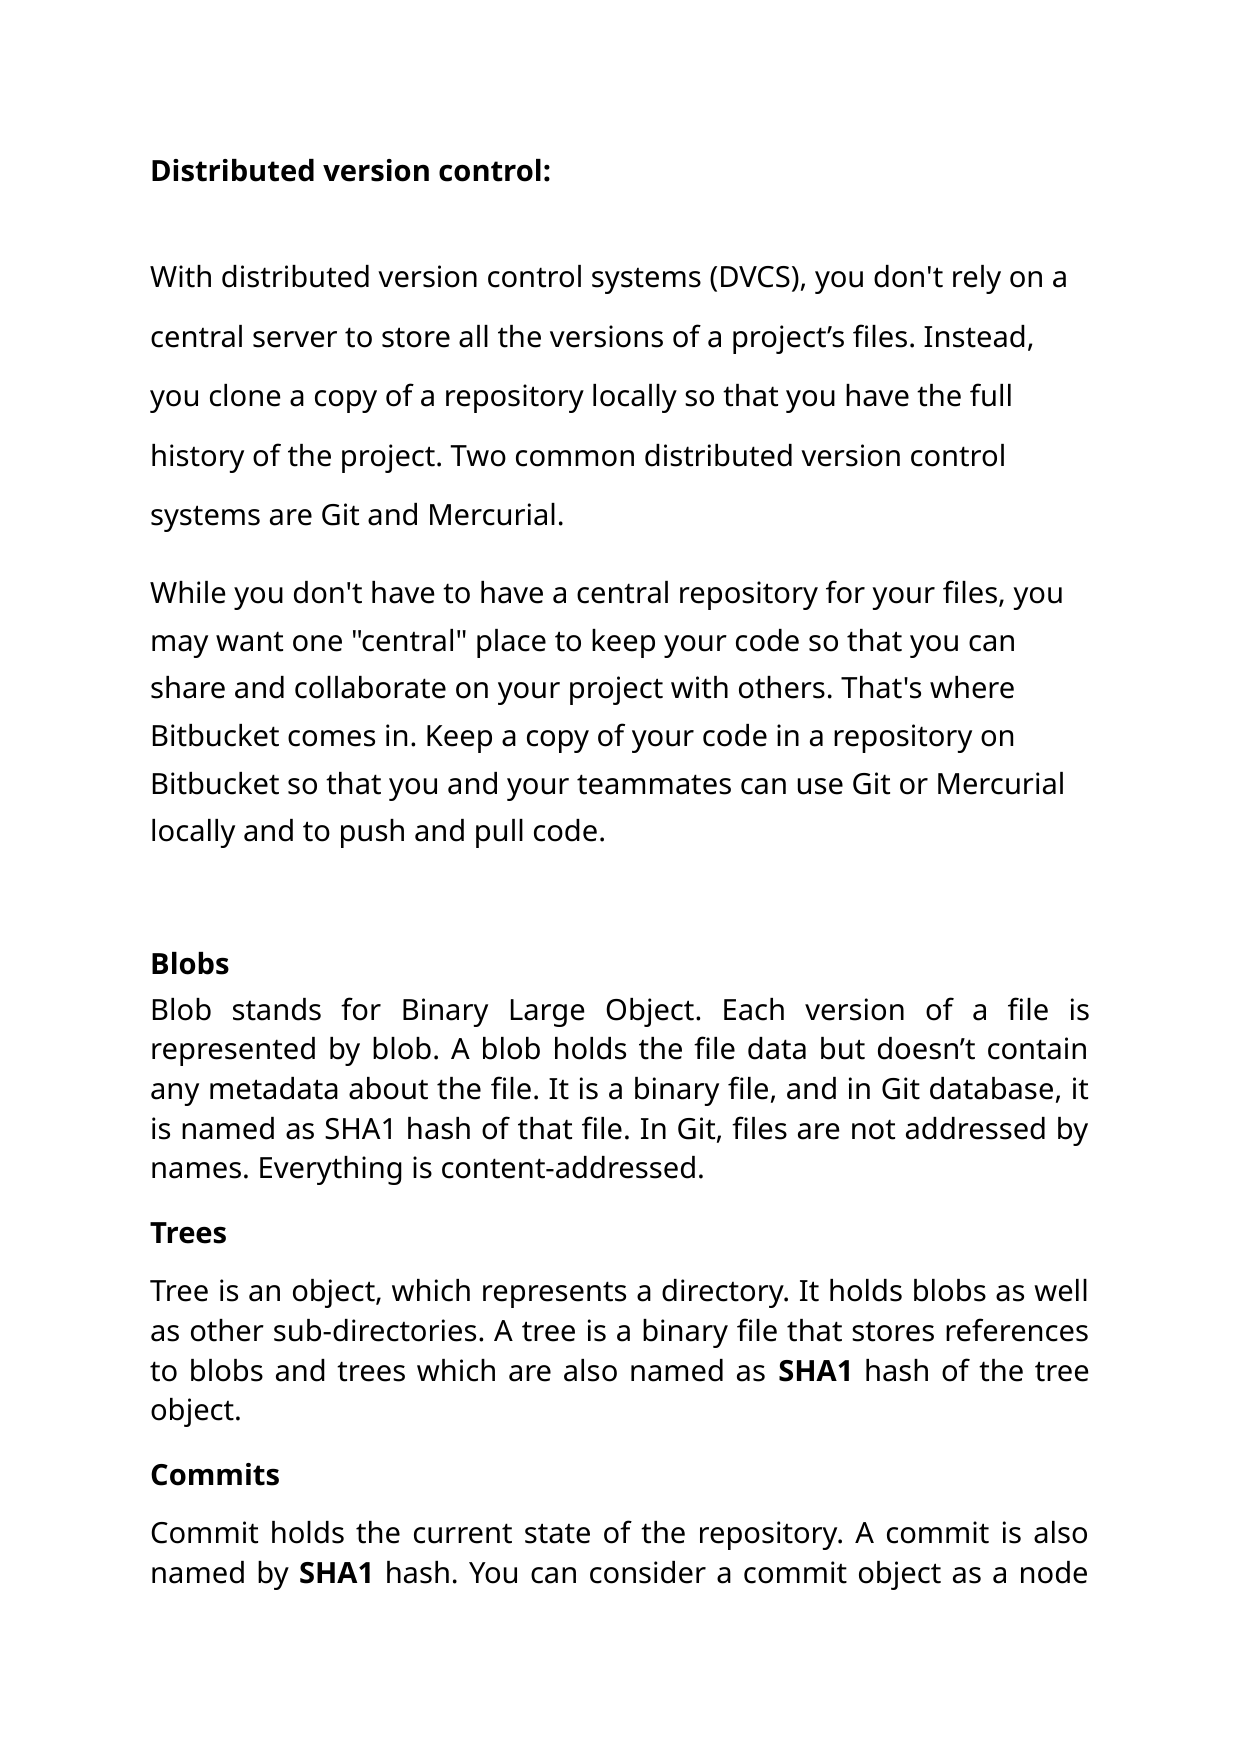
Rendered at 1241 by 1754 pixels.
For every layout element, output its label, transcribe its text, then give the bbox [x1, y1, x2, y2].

text Tree is an object, which represents a directory. It holds blobs as well as other sub-directories. A tree is a binary file that stores references to blobs and trees which are also named as SHA1 hash of the tree object. [150, 1270, 1090, 1429]
text While you don't have to have a central repository for your files, you may want one "central" place to keep your code so that you can share and collaborate on your project with others. That's where Bitbucket comes in. Keep a copy of your code in a repository on Bitbucket so that you and your teammates can use Git or Mercurial locally and to push and pull code. [150, 572, 1090, 850]
subtitle Commits [150, 1454, 1090, 1494]
subtitle Trees [150, 1212, 1090, 1252]
text Commit holds the current state of the repository. A commit is also named by SHA1 hash. You can consider a commit object as a node [150, 1512, 1090, 1592]
text Blob stands for Binary Large Object. Each version of a file is represented by blob. A blob holds the file data but doesn’t contain any metadata about the file. It is a binary file, and in Git database, it is named as SHA1 hash of that file. In Git, files are not addressed by names. Everything is content-addressed. [150, 989, 1090, 1187]
subtitle Distributed version control: [150, 150, 1090, 190]
subtitle With distributed version control systems (DVCS), you don't rely on a central server to store all the versions of a project’s files. Instead, you clone a copy of a repository locally so that you have the full history of the project. Two common distributed version control systems are Git and Mercurial. [150, 256, 1090, 534]
subtitle Blobs [150, 943, 1090, 983]
